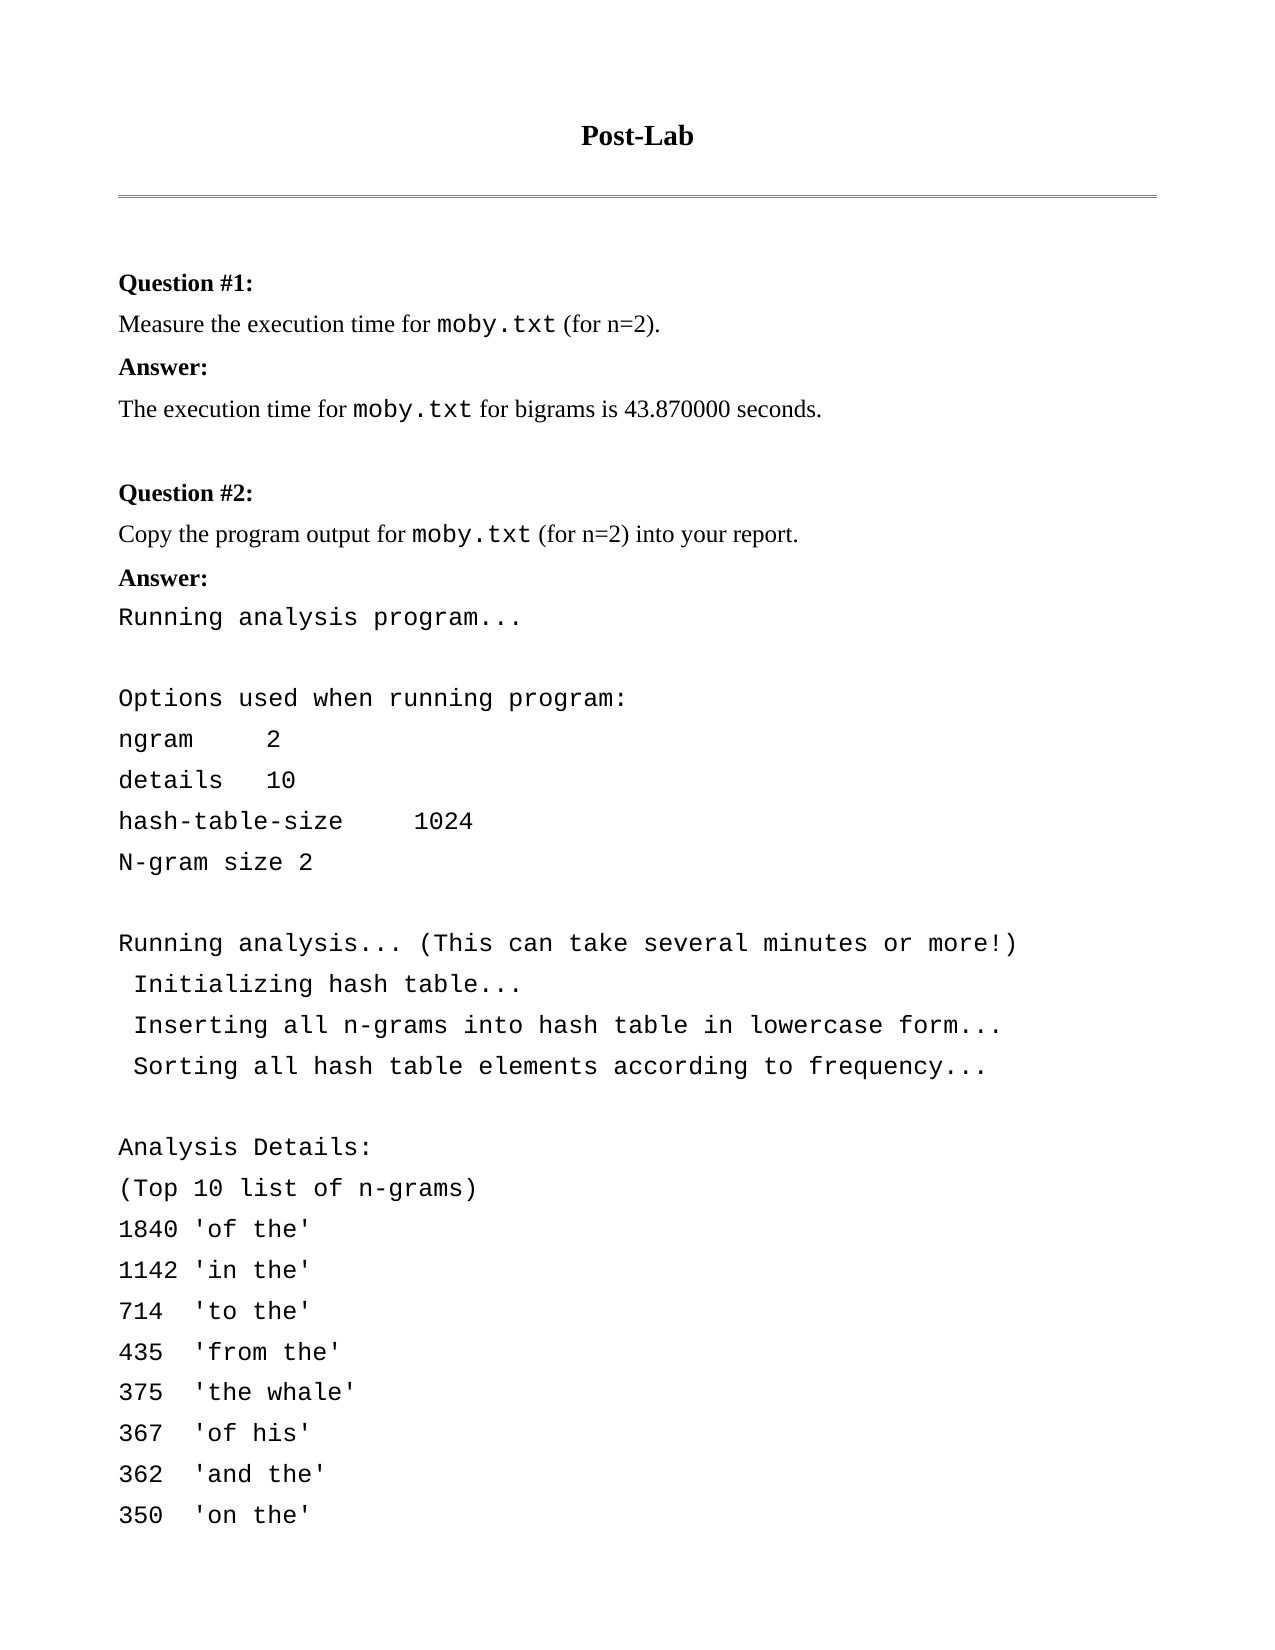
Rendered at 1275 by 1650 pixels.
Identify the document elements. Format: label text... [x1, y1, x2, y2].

text 375 'the whale' [118, 1380, 1157, 1408]
text (Top 10 list of n-grams) [118, 1176, 1157, 1204]
text Copy the program output for moby.txt (for n=2) into your report. [118, 519, 1157, 550]
text Running analysis program... [118, 604, 1157, 632]
text Answer: [118, 563, 1157, 592]
text Question #1: [118, 268, 1157, 297]
text Initializing hash table... [118, 972, 1157, 1000]
text 714 'to the' [118, 1298, 1157, 1327]
text 367 'of his' [118, 1421, 1157, 1449]
text Running analysis... (This can take several minutes or more!) [118, 931, 1157, 959]
text Measure the execution time for moby.txt (for n=2). [118, 309, 1157, 340]
text 362 'and the' [118, 1462, 1157, 1490]
text 350 'on the' [118, 1502, 1157, 1531]
text Post-Lab [118, 118, 1157, 152]
text Inserting all n-grams into hash table in lowercase form... [118, 1012, 1157, 1041]
text Analysis Details: [118, 1135, 1157, 1163]
text N-gram size 2 [118, 849, 1157, 877]
text 1840 'of the' [118, 1217, 1157, 1245]
text Sorting all hash table elements according to frequency... [118, 1053, 1157, 1082]
text details 10 [118, 767, 1157, 796]
text 1142 'in the' [118, 1257, 1157, 1286]
text Options used when running program: [118, 686, 1157, 714]
text hash-table-size 1024 [118, 808, 1157, 837]
text ngram 2 [118, 727, 1157, 755]
text Question #2: [118, 478, 1157, 507]
text Answer: [118, 352, 1157, 381]
text 435 'from the' [118, 1339, 1157, 1367]
text The execution time for moby.txt for bigrams is 43.870000 seconds. [118, 394, 1157, 424]
